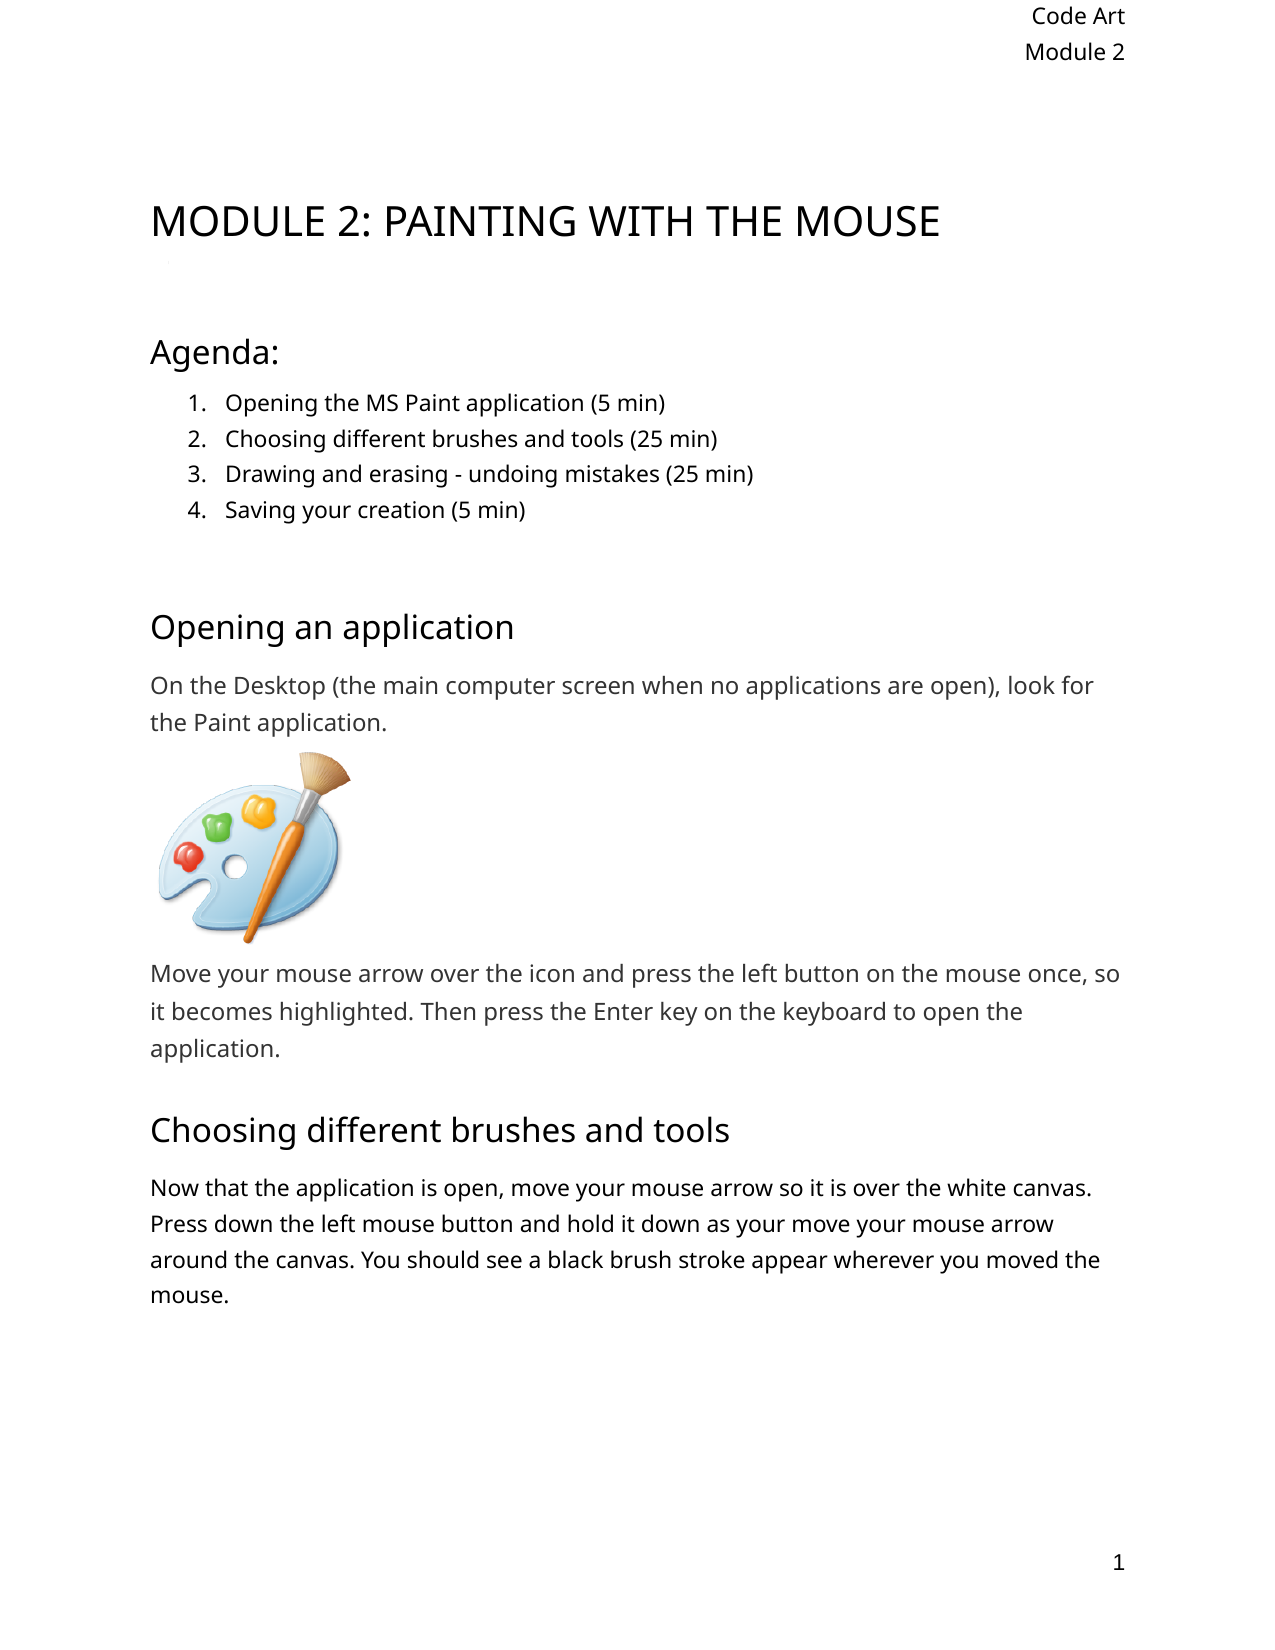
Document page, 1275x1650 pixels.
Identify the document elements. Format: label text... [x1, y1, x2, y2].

subtitle Choosing different brushes and tools [150, 1107, 1125, 1152]
subtitle Opening an application [150, 604, 1125, 649]
subtitle Agenda: [150, 329, 1125, 374]
list Opening the MS Paint application (5 min) [187, 387, 1125, 418]
list Choosing different brushes and tools (25 min) [187, 422, 1125, 454]
list Drawing and erasing - undoing mistakes (25 min) [187, 458, 1125, 490]
text On the Desktop (the main computer screen when no applications are open), look for the Paint application. [150, 668, 1125, 953]
list Saving your creation (5 min) [187, 494, 1125, 526]
text Now that the application is open, move your mouse arrow so it is over the white canvas. Press down the left mouse button and hold it down as your move your mouse arrow around the canvas. You should see a black brush stroke appear wherever you moved the mouse. [150, 1172, 1125, 1311]
text Move your mouse arrow over the icon and press the left button on the mouse once, so it becomes highlighted. Then press the Enter key on the keyboard to open the application. [150, 957, 1125, 1065]
picture [150, 743, 361, 954]
subtitle MODULE 2: PAINTING WITH THE MOUSE [150, 192, 1125, 248]
